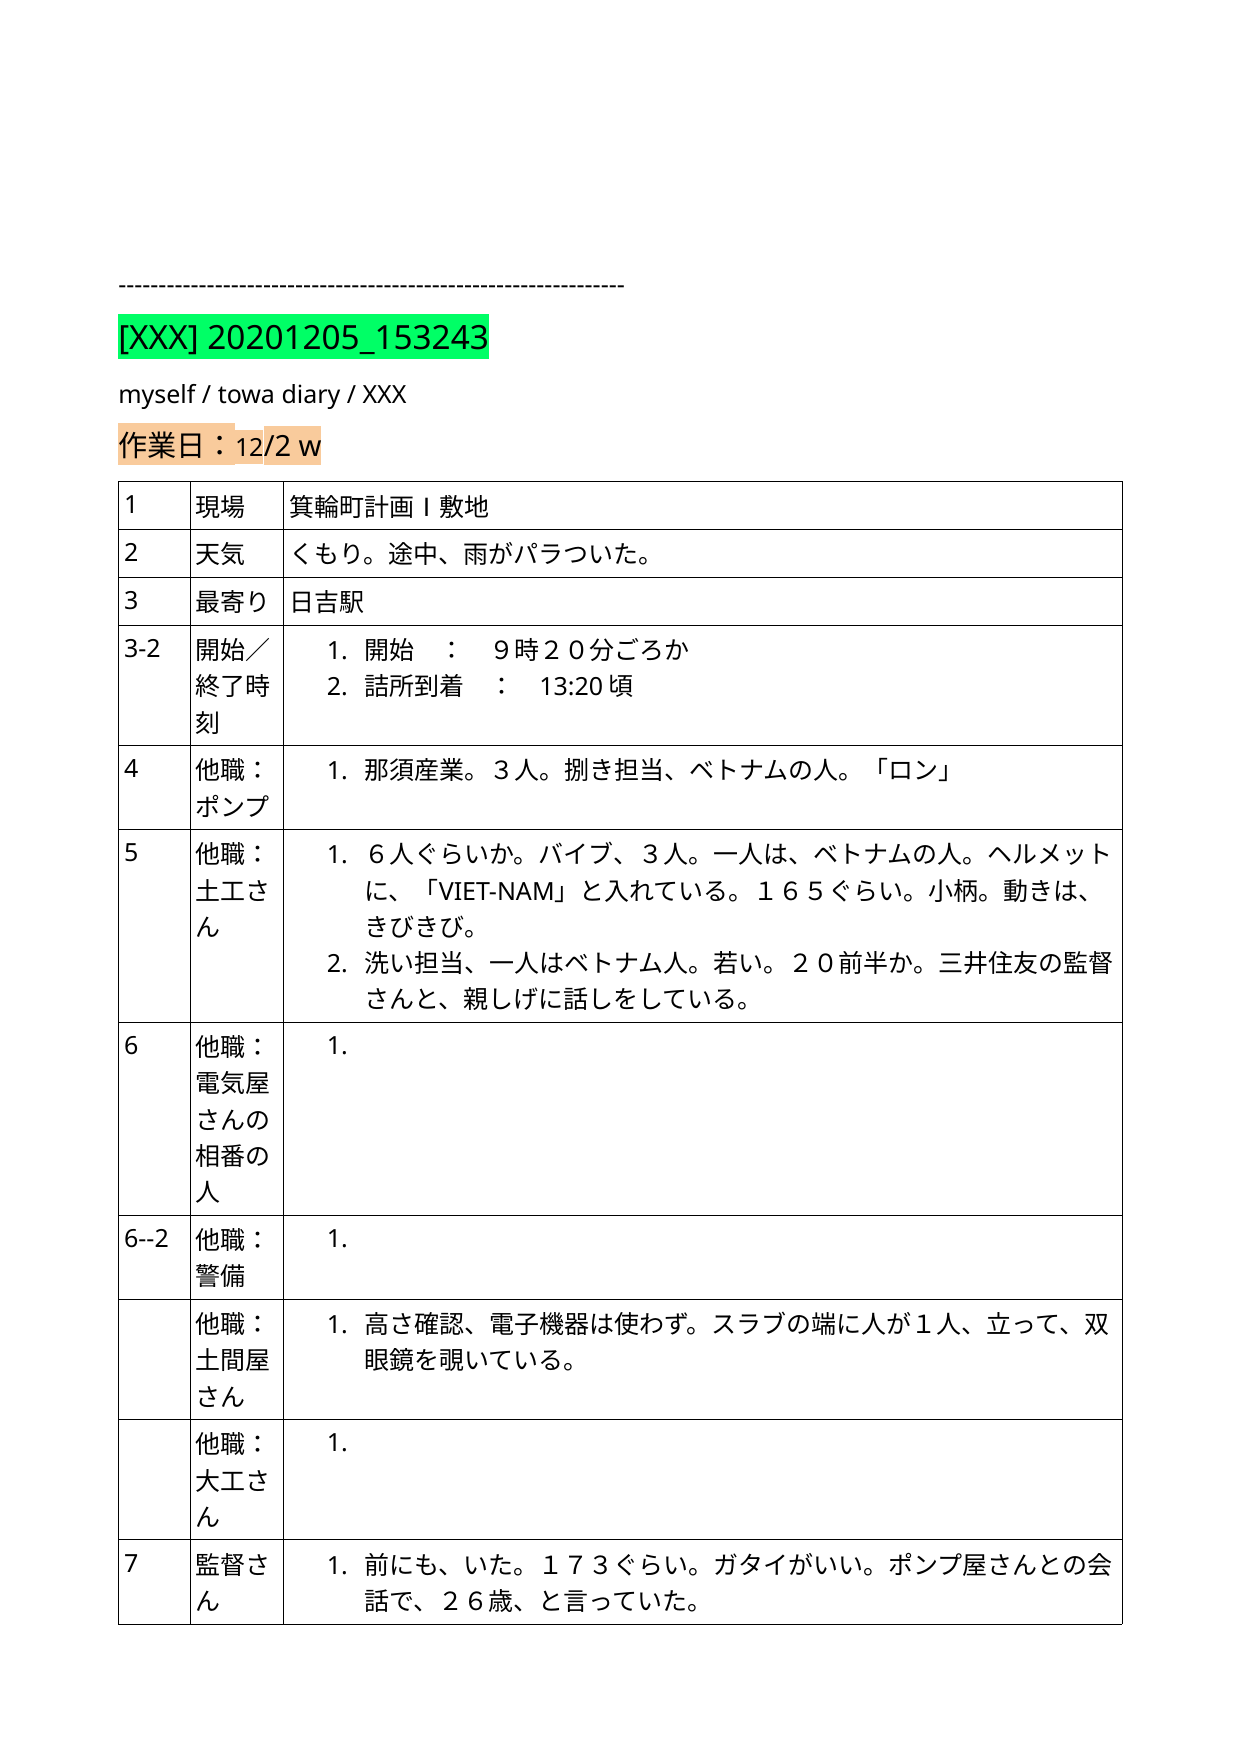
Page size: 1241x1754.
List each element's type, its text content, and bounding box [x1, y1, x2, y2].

table_cell 前にも、いた。１７３ぐらい。ガタイがいい。ポンプ屋さんとの会話で、２６歳、と言っていた。 [284, 1540, 1122, 1623]
table_cell [284, 1023, 1122, 1215]
table_cell [284, 1420, 1122, 1539]
text myself / towa diary / XXX [118, 376, 1122, 410]
table_cell 3-2 [119, 626, 190, 745]
table_cell 開始／終了時刻 [191, 626, 283, 745]
table_cell 他職：大工さん [191, 1420, 283, 1539]
table_cell 最寄り [191, 578, 283, 625]
table_cell 7 [119, 1540, 190, 1623]
table_cell 6 [119, 1023, 190, 1215]
table_cell くもり。途中、雨がパラついた。 [284, 530, 1122, 577]
text 作業日：12/2 w [118, 423, 1122, 465]
table_cell 高さ確認、電子機器は使わず。スラブの端に人が１人、立って、双眼鏡を覗いている。 [284, 1300, 1122, 1419]
table_cell 6--2 [119, 1216, 190, 1299]
table_header 1 [119, 482, 190, 529]
table_cell 2 [119, 530, 190, 577]
table_cell 日吉駅 [284, 578, 1122, 625]
table_cell 那須産業。３人。捌き担当、ベトナムの人。「ロン」 [284, 746, 1122, 829]
text --------------------------------------------------------------- [118, 267, 1122, 301]
table_header 箕輪町計画Ⅰ敷地 [284, 482, 1122, 529]
table_cell 開始 ： ９時２０分ごろか 詰所到着 ： 13:20頃 [284, 626, 1122, 745]
table_header 現場 [191, 482, 283, 529]
table_cell 監督さん [191, 1540, 283, 1623]
table_cell 他職：ポンプ [191, 746, 283, 829]
table_cell [119, 1300, 190, 1419]
table_cell ６人ぐらいか。バイブ、３人。一人は、ベトナムの人。ヘルメットに、「VIET-NAM」と入れている。１６５ぐらい。小柄。動きは、きびきび。 洗い担当、一人はベトナム人。若い。２０前半か。三井住友の監督さんと、親しげに話しをしている。 [284, 830, 1122, 1022]
table_cell 4 [119, 746, 190, 829]
text [XXX] 20201205_153243 [118, 314, 1122, 359]
table_cell 他職：警備 [191, 1216, 283, 1299]
table_cell 他職：土間屋さん [191, 1300, 283, 1419]
table_cell 3 [119, 578, 190, 625]
table_cell 天気 [191, 530, 283, 577]
table_cell 他職：電気屋さんの相番の人 [191, 1023, 283, 1215]
table_cell [119, 1420, 190, 1539]
table_cell [284, 1216, 1122, 1299]
table_cell 5 [119, 830, 190, 1022]
table_cell 他職：土工さん [191, 830, 283, 1022]
